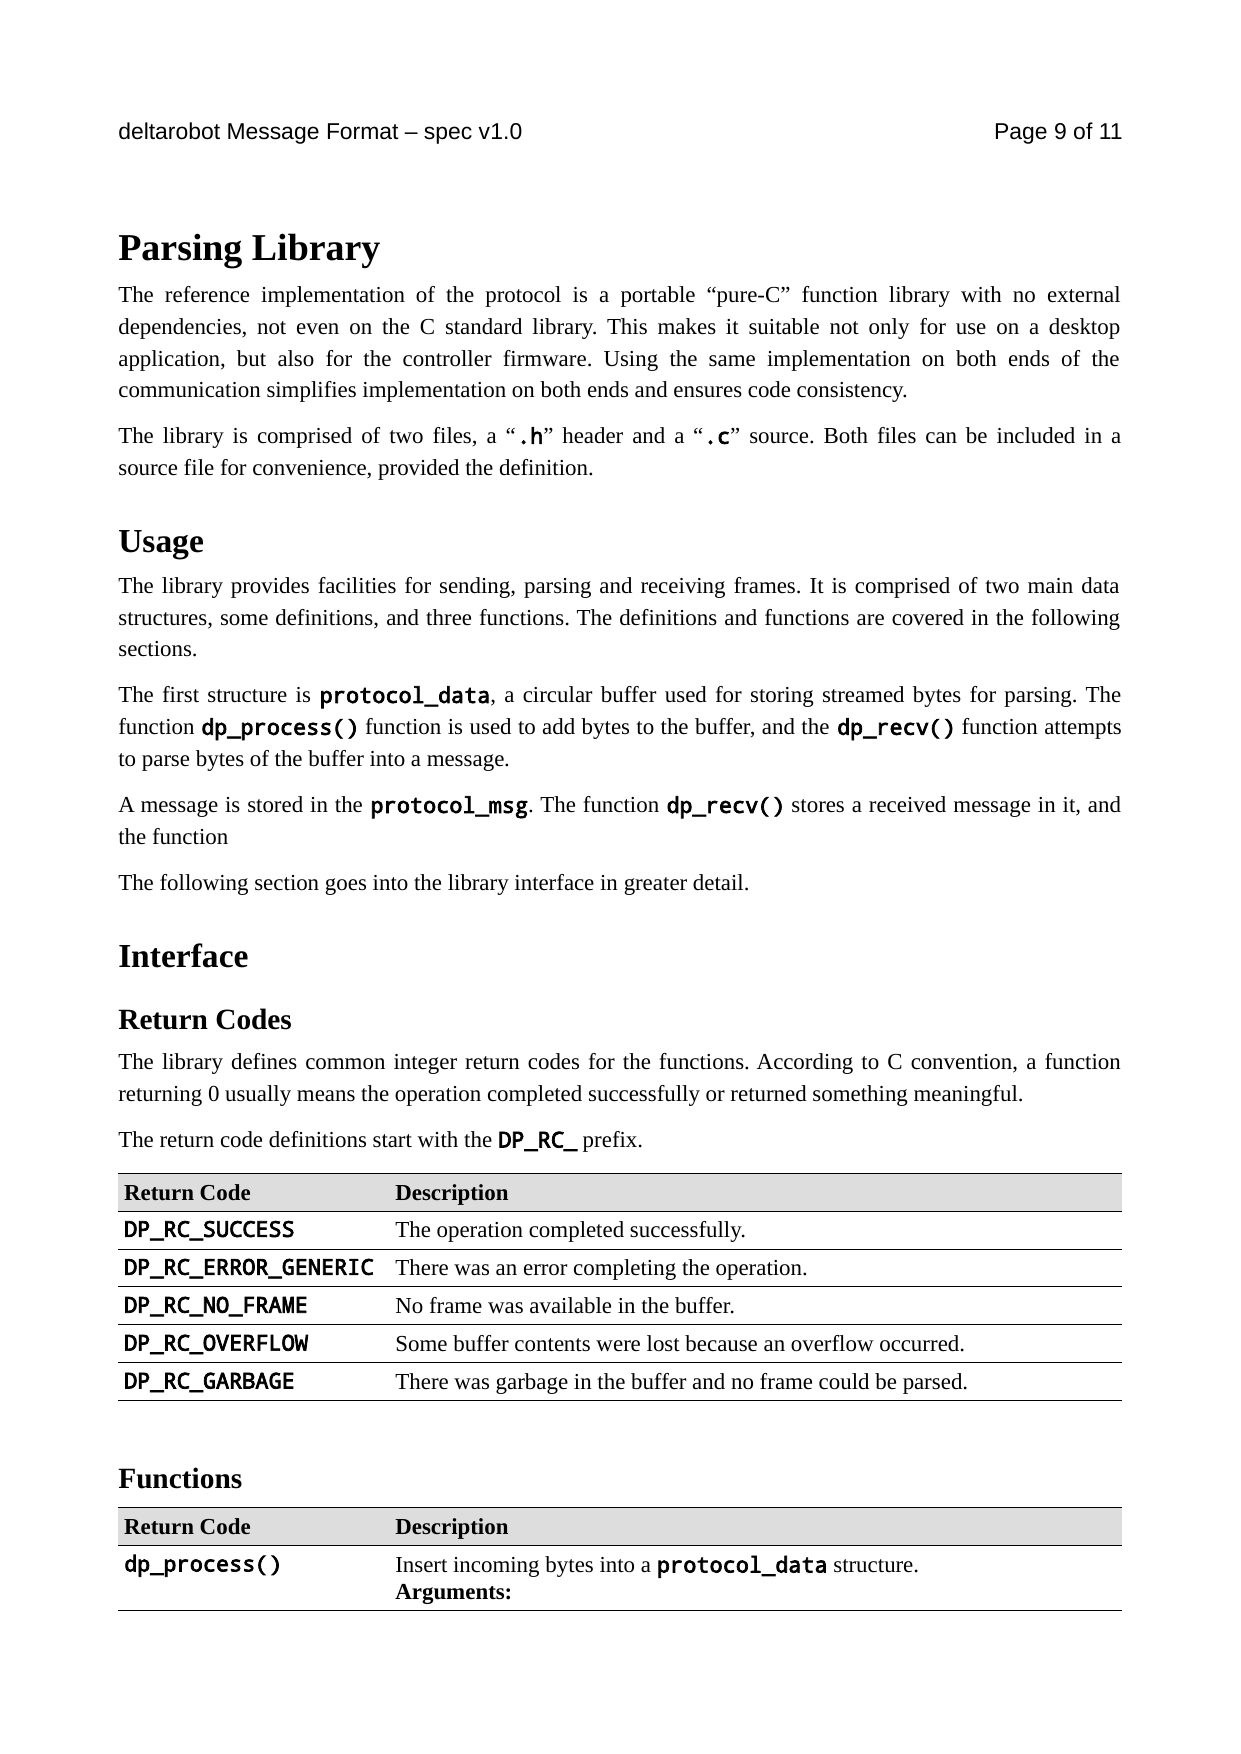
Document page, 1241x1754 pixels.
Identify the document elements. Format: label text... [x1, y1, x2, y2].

text The following section goes into the library interface in greater detail. [118, 869, 1122, 896]
text The first structure is protocol_data, a circular buffer used for storing streamed bytes for parsing. The function dp_process() function is used to add bytes to the buffer, and the dp_recv() function attempts to parse bytes of the buffer into a message. [118, 682, 1122, 772]
table_cell The operation completed successfully. [389, 1212, 1122, 1248]
table_cell Some buffer contents were lost because an overflow occurred. [389, 1325, 1122, 1362]
table_cell Insert incoming bytes into a protocol_data structure. Arguments: protocol_data *data → which buffer to insert data in int bytes → how many bytes to insert void *buf → where the data is [389, 1546, 1122, 1610]
table_header Return Code [118, 1508, 389, 1545]
table_cell There was garbage in the buffer and no frame could be parsed. [389, 1363, 1122, 1400]
text The reference implementation of the protocol is a portable “pure-C” function library with no external dependencies, not even on the C standard library. This makes it suitable not only for use on a desktop application, but also for the controller firmware. Using the same implementation on both ends of the communication simplifies implementation on both ends and ensures code consistency. [118, 281, 1122, 402]
table_header Description [389, 1174, 1122, 1211]
subtitle Usage [118, 521, 1122, 560]
table_cell There was an error completing the operation. [389, 1250, 1122, 1286]
text The library provides facilities for sending, parsing and receiving frames. It is comprised of two main data structures, some definitions, and three functions. The definitions and functions are covered in the following sections. [118, 572, 1122, 662]
table_cell DP_RC_NO_FRAME [118, 1287, 389, 1324]
text A message is stored in the protocol_msg. The function dp_recv() stores a received message in it, and the function [118, 791, 1122, 850]
subtitle Parsing Library [118, 225, 1122, 269]
subtitle Return Codes [118, 1002, 1122, 1036]
text The return code definitions start with the DP_RC_ prefix. [118, 1126, 1122, 1153]
text The library is comprised of two files, a “.h” header and a “.c” source. Both files can be included in a source file for convenience, provided the definition. [118, 422, 1122, 481]
table_cell dp_process() [118, 1546, 389, 1610]
subtitle Functions [118, 1461, 1122, 1495]
table_header Description [389, 1508, 1122, 1545]
table_header Return Code [118, 1174, 389, 1211]
table_cell DP_RC_GARBAGE [118, 1363, 389, 1400]
subtitle Interface [118, 936, 1122, 975]
table_cell DP_RC_ERROR_GENERIC [118, 1250, 389, 1286]
text The library defines common integer return codes for the functions. According to C convention, a function returning 0 usually means the operation completed successfully or returned something meaningful. [118, 1048, 1122, 1106]
table_cell No frame was available in the buffer. [389, 1287, 1122, 1324]
table_cell DP_RC_SUCCESS [118, 1212, 389, 1248]
table_cell DP_RC_OVERFLOW [118, 1325, 389, 1362]
